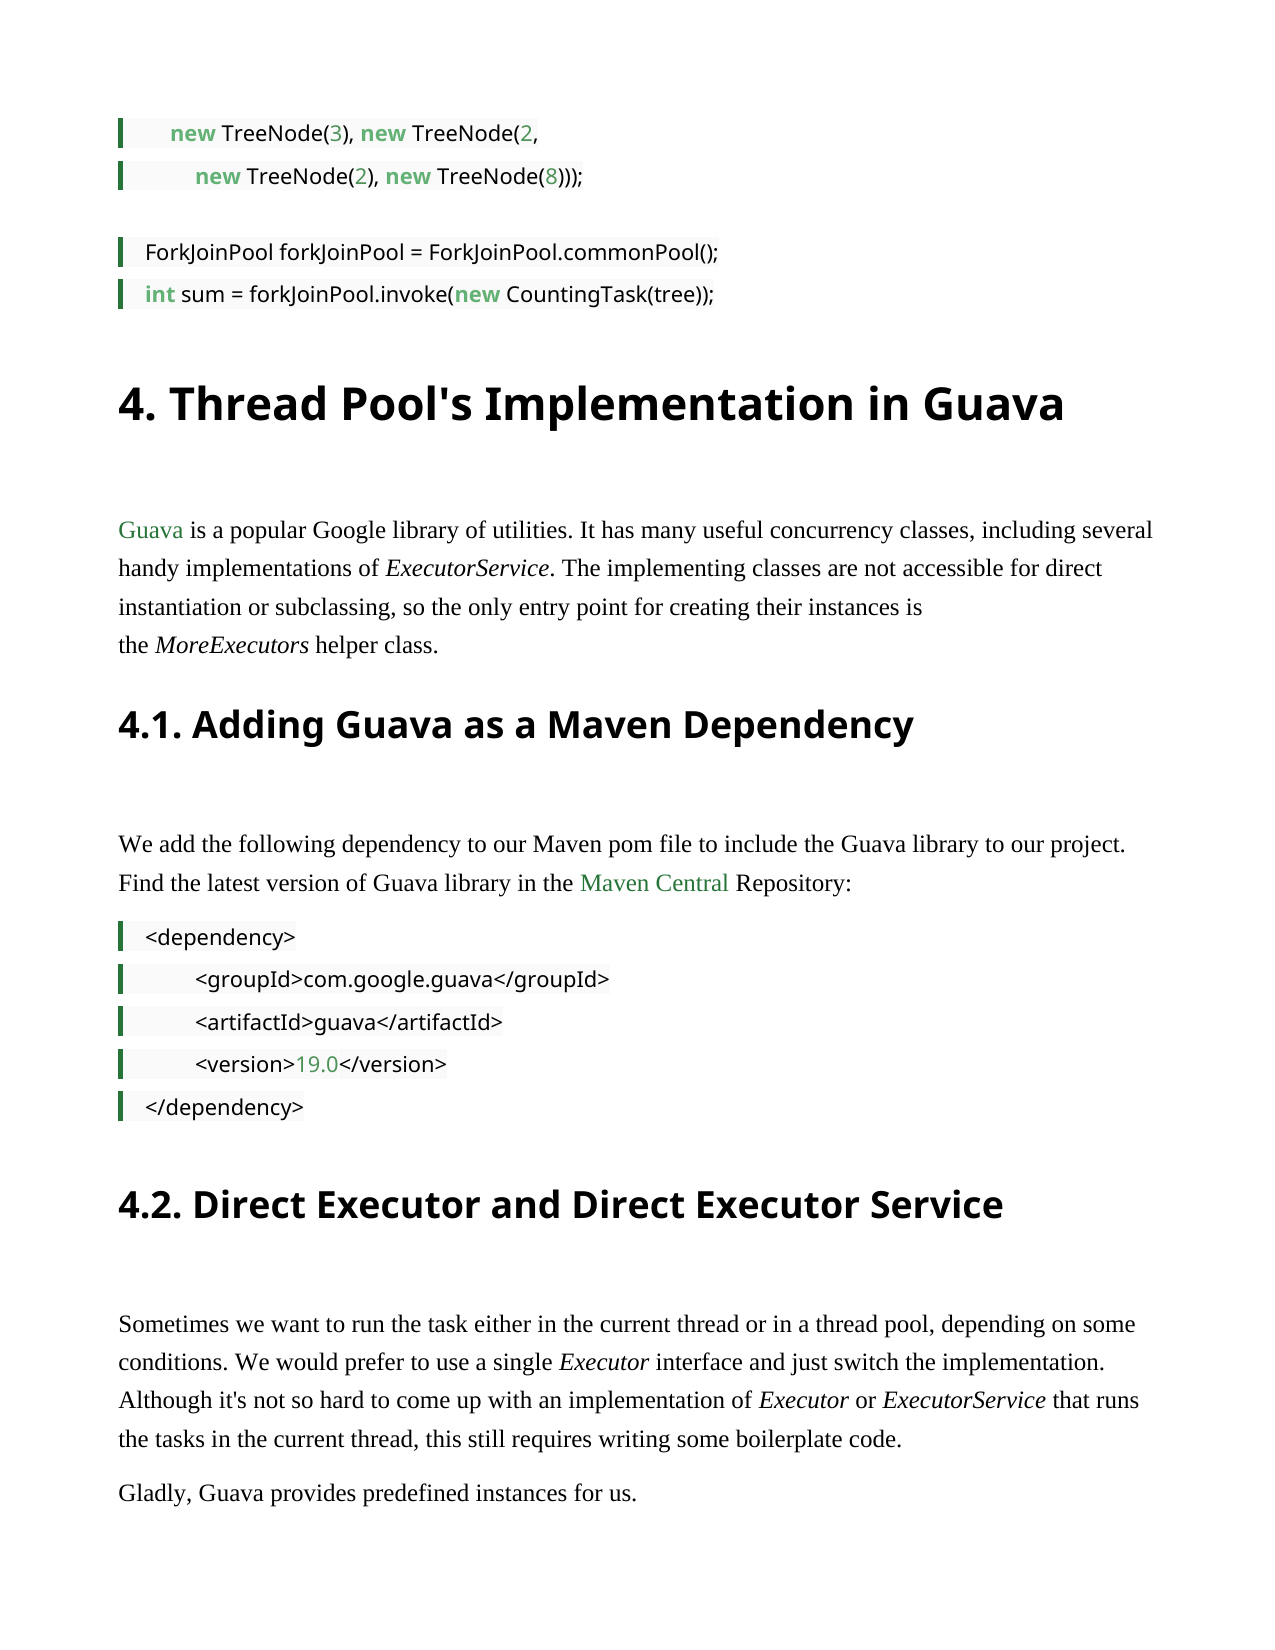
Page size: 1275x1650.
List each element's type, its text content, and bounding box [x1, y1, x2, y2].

text <version>19.0</version> [123, 1049, 1157, 1079]
text int sum = forkJoinPool.invoke(new CountingTask(tree)); [123, 279, 1157, 309]
subtitle 4. Thread Pool's Implementation in Guava [118, 372, 1157, 434]
text Guava is a popular Google library of utilities. It has many useful concurrency classes, including several handy implementations of ExecutorService. The implementing classes are not accessible for direct instantiation or subclassing, so the only entry point for creating their instances is the MoreExecutors helper class. [118, 515, 1157, 658]
text We add the following dependency to our Maven pom file to include the Guava library to our project. Find the latest version of Guava library in the Maven Central Repository: [118, 829, 1157, 896]
text ForkJoinPool forkJoinPool = ForkJoinPool.commonPool(); [123, 237, 1157, 267]
text new TreeNode(2), new TreeNode(8))); [123, 161, 1157, 190]
text Sometimes we want to run the task either in the current thread or in a thread pool, depending on some conditions. We would prefer to use a single Executor interface and just switch the implementation. Although it's not so hard to come up with an implementation of Executor or ExecutorService that runs the tasks in the current thread, this still requires writing some boilerplate code. [118, 1309, 1157, 1453]
text </dependency> [123, 1091, 1157, 1121]
text <groupId>com.google.guava</groupId> [123, 964, 1157, 994]
text <dependency> [123, 921, 1157, 951]
subtitle 4.1. Adding Guava as a Maven Dependency [118, 698, 1157, 749]
subtitle 4.2. Direct Executor and Direct Executor Service [118, 1178, 1157, 1229]
text new TreeNode(3), new TreeNode(2, [123, 118, 1157, 148]
text Gladly, Guava provides predefined instances for us. [118, 1478, 1157, 1506]
text <artifactId>guava</artifactId> [123, 1006, 1157, 1036]
